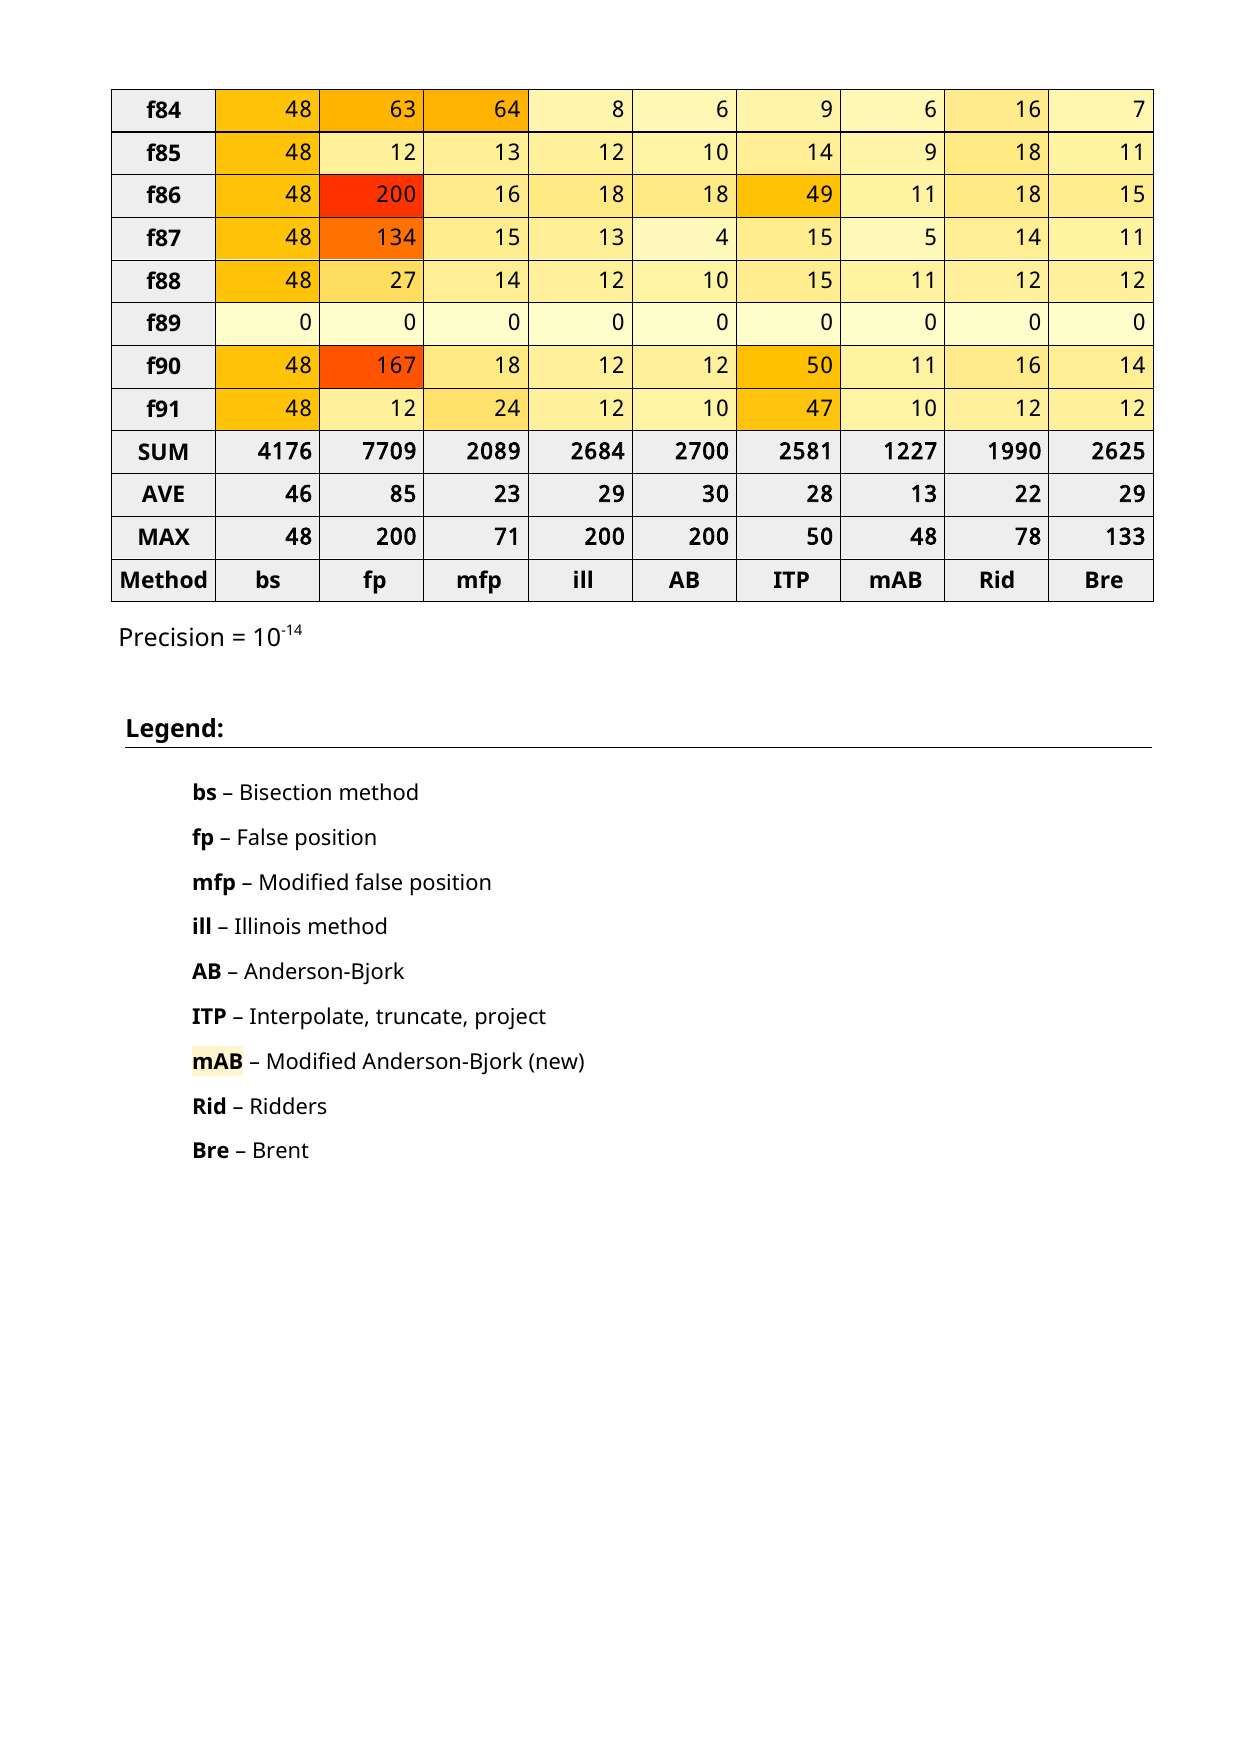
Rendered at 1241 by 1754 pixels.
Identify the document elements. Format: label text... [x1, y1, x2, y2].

table_cell 133 [1049, 517, 1153, 558]
table_cell 16 [424, 175, 528, 217]
table_cell 200 [320, 175, 423, 217]
table_cell 12 [1049, 261, 1153, 302]
text bs – Bisection method [192, 777, 1152, 807]
table_cell f85 [112, 133, 215, 174]
table_cell 48 [216, 90, 319, 131]
table_cell 48 [216, 133, 319, 174]
table_cell 63 [320, 90, 423, 131]
table_cell 0 [216, 303, 319, 345]
table_cell 13 [841, 474, 944, 516]
table_cell 0 [737, 303, 840, 345]
table_cell 64 [424, 90, 528, 131]
table_cell 18 [945, 133, 1048, 174]
table_cell 48 [216, 389, 319, 430]
table_cell 24 [424, 389, 528, 430]
table_cell f86 [112, 175, 215, 217]
table_cell 15 [737, 218, 840, 259]
table_cell 1990 [945, 431, 1048, 473]
table_cell mAB [841, 560, 944, 601]
table_cell f89 [112, 303, 215, 345]
table_cell 11 [1049, 218, 1153, 259]
table_cell 0 [945, 303, 1048, 345]
table_cell 16 [945, 346, 1048, 388]
table_cell Rid [945, 560, 1048, 601]
table_cell f90 [112, 346, 215, 388]
table_cell 10 [633, 389, 736, 430]
table_cell 0 [1049, 303, 1153, 345]
table_cell 11 [1049, 133, 1153, 174]
table_cell 15 [1049, 175, 1153, 217]
table_cell AB [633, 560, 736, 601]
table_cell 48 [216, 175, 319, 217]
table_cell 12 [529, 389, 632, 430]
table_cell 12 [633, 346, 736, 388]
table_cell 4 [633, 218, 736, 259]
table_cell 46 [216, 474, 319, 516]
table_cell 18 [424, 346, 528, 388]
table_cell 4176 [216, 431, 319, 473]
table_cell 18 [529, 175, 632, 217]
table_cell 12 [529, 261, 632, 302]
text fp – False position [192, 822, 1152, 852]
table_cell 0 [841, 303, 944, 345]
table_cell AVE [112, 474, 215, 516]
text Precision = 10-14 [118, 620, 1152, 654]
table_cell MAX [112, 517, 215, 558]
text ill – Illinois method [192, 911, 1152, 941]
table_cell 12 [945, 261, 1048, 302]
table_cell 6 [633, 90, 736, 131]
table_cell 14 [945, 218, 1048, 259]
table_cell 78 [945, 517, 1048, 558]
table_cell 23 [424, 474, 528, 516]
table_cell 2625 [1049, 431, 1153, 473]
table_cell 29 [529, 474, 632, 516]
table_cell ill [529, 560, 632, 601]
table_cell 48 [216, 346, 319, 388]
table_cell 200 [320, 517, 423, 558]
table_cell 71 [424, 517, 528, 558]
table_cell 9 [737, 90, 840, 131]
table_cell 11 [841, 175, 944, 217]
table_cell 1227 [841, 431, 944, 473]
table_cell 30 [633, 474, 736, 516]
table_cell 6 [841, 90, 944, 131]
table_cell 200 [529, 517, 632, 558]
table_cell 14 [1049, 346, 1153, 388]
table_cell 0 [424, 303, 528, 345]
table_cell f91 [112, 389, 215, 430]
table_cell 11 [841, 346, 944, 388]
table_cell 47 [737, 389, 840, 430]
table_cell 12 [320, 133, 423, 174]
table_cell ITP [737, 560, 840, 601]
table_cell 10 [841, 389, 944, 430]
table_cell 48 [216, 517, 319, 558]
table_cell 48 [216, 261, 319, 302]
table_cell 10 [633, 133, 736, 174]
table_cell 13 [529, 218, 632, 259]
table_cell 16 [945, 90, 1048, 131]
table_cell 27 [320, 261, 423, 302]
table_cell 14 [424, 261, 528, 302]
table_cell 8 [529, 90, 632, 131]
table_cell 14 [737, 133, 840, 174]
table_cell 12 [945, 389, 1048, 430]
table_cell 50 [737, 517, 840, 558]
table_cell mfp [424, 560, 528, 601]
table_cell 50 [737, 346, 840, 388]
text mfp – Modified false position [192, 867, 1152, 896]
table_cell 49 [737, 175, 840, 217]
table_cell f84 [112, 90, 215, 131]
table_cell 48 [841, 517, 944, 558]
text mAB – Modified Anderson-Bjork (new) [192, 1046, 1152, 1076]
table_cell 2684 [529, 431, 632, 473]
table_cell 48 [216, 218, 319, 259]
table_cell 7709 [320, 431, 423, 473]
table_cell 11 [841, 261, 944, 302]
text Brе – Brent [192, 1135, 1152, 1165]
table_cell Bre [1049, 560, 1153, 601]
table_cell fp [320, 560, 423, 601]
table_cell 0 [320, 303, 423, 345]
table_cell 9 [841, 133, 944, 174]
text Rid – Ridders [192, 1091, 1152, 1121]
table_cell 7 [1049, 90, 1153, 131]
table_cell 0 [529, 303, 632, 345]
table_cell 12 [529, 133, 632, 174]
table_cell 12 [529, 346, 632, 388]
table_cell 15 [737, 261, 840, 302]
table_cell 22 [945, 474, 1048, 516]
text ITP – Interpolate, truncate, project [192, 1001, 1152, 1030]
table_cell 5 [841, 218, 944, 259]
table_cell 2581 [737, 431, 840, 473]
table_cell 28 [737, 474, 840, 516]
table_cell 2700 [633, 431, 736, 473]
table_cell 200 [633, 517, 736, 558]
table_cell 15 [424, 218, 528, 259]
table_cell 12 [1049, 389, 1153, 430]
text Legend: [125, 711, 1152, 747]
table_cell 10 [633, 261, 736, 302]
table_cell 134 [320, 218, 423, 259]
table_cell f87 [112, 218, 215, 259]
table_cell 18 [945, 175, 1048, 217]
table_cell 2089 [424, 431, 528, 473]
table_cell SUM [112, 431, 215, 473]
table_cell f88 [112, 261, 215, 302]
table_cell 167 [320, 346, 423, 388]
table_cell 18 [633, 175, 736, 217]
table_cell 85 [320, 474, 423, 516]
table_cell 12 [320, 389, 423, 430]
table_cell Method [112, 560, 215, 601]
table_cell 13 [424, 133, 528, 174]
table_cell 0 [633, 303, 736, 345]
text AB – Anderson-Bjork [192, 956, 1152, 986]
table_cell 29 [1049, 474, 1153, 516]
table_cell bs [216, 560, 319, 601]
